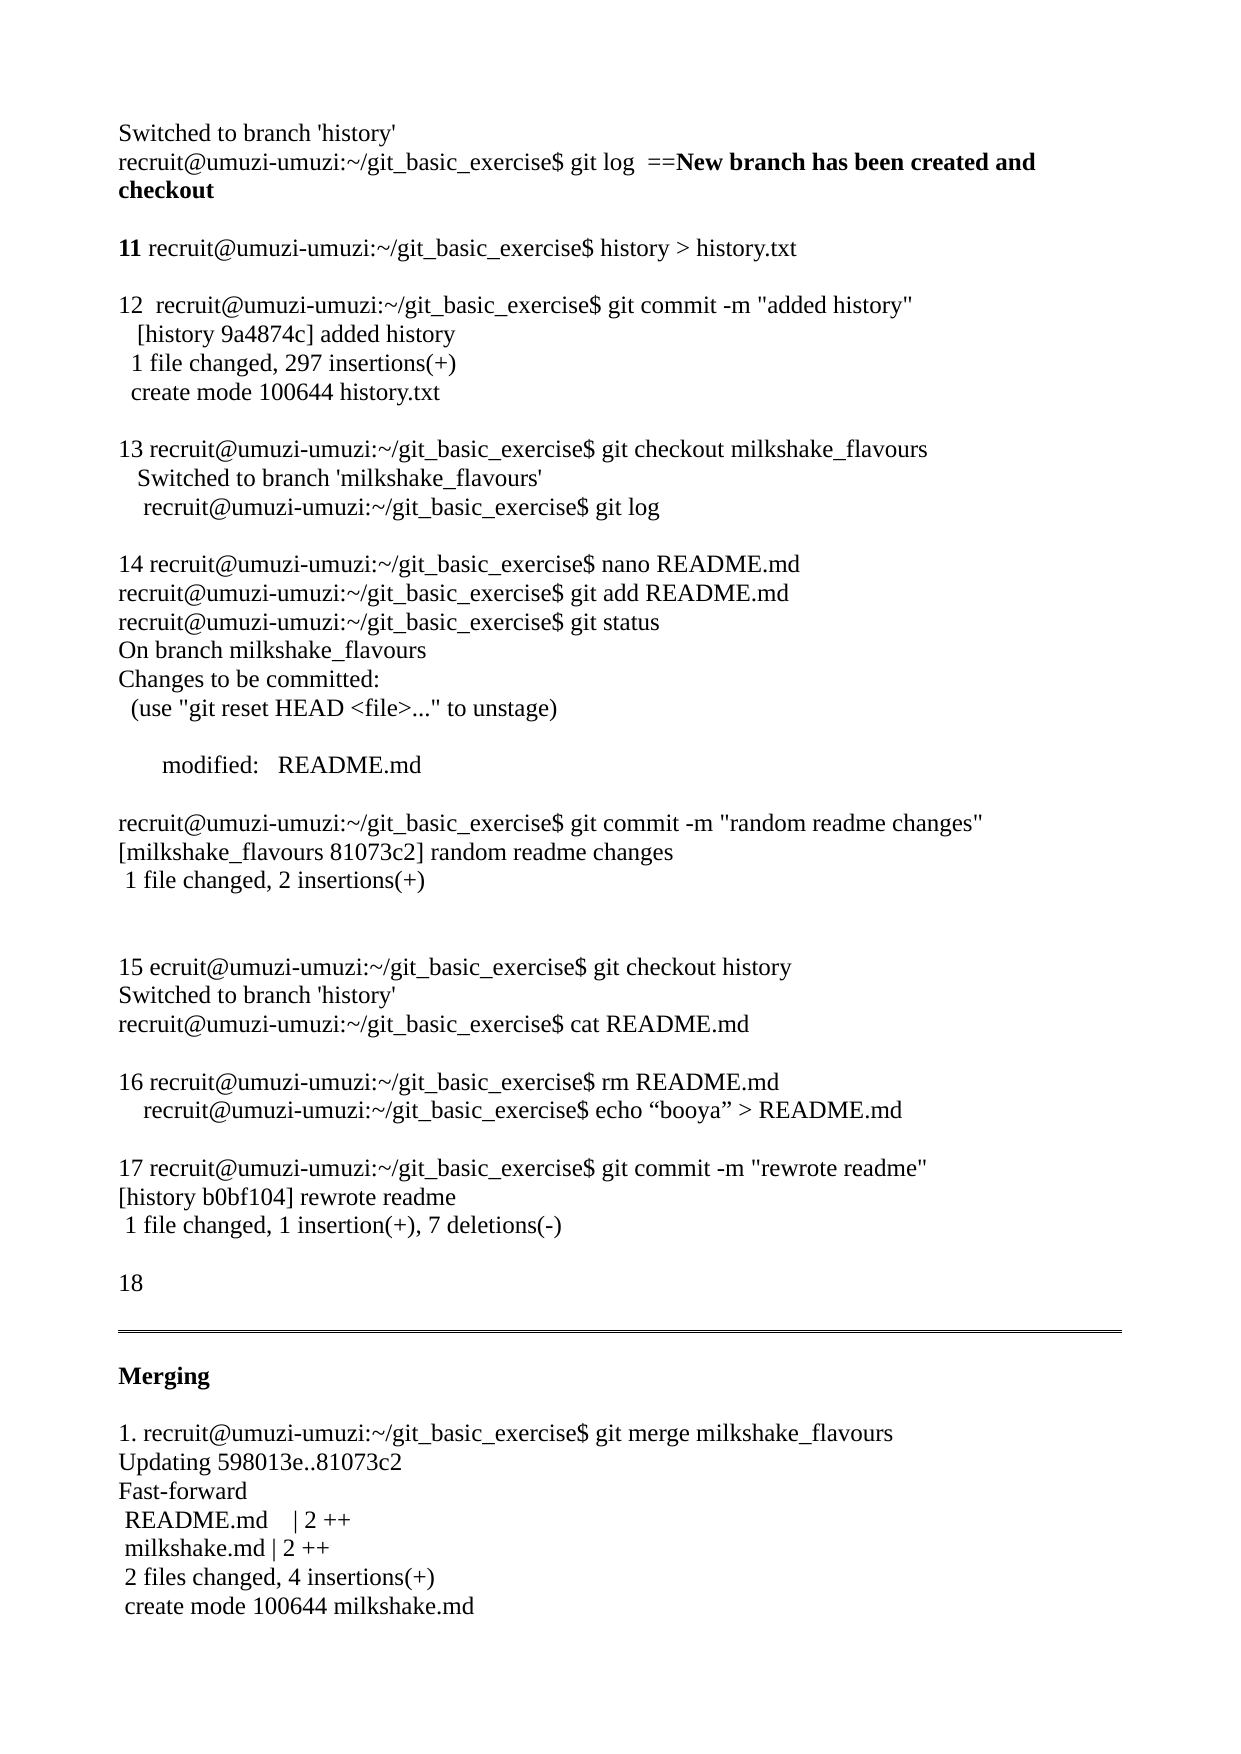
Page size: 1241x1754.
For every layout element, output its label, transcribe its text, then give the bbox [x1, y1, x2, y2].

text 12 recruit@umuzi-umuzi:~/git_basic_exercise$ git commit -m "added history" [118, 291, 1122, 319]
text 14 recruit@umuzi-umuzi:~/git_basic_exercise$ nano README.md [118, 549, 1122, 578]
text 11 recruit@umuzi-umuzi:~/git_basic_exercise$ history > history.txt [118, 233, 1122, 262]
text recruit@umuzi-umuzi:~/git_basic_exercise$ git log [118, 492, 1122, 521]
text create mode 100644 milkshake.md [118, 1591, 1122, 1620]
text 1. recruit@umuzi-umuzi:~/git_basic_exercise$ git merge milkshake_flavours [118, 1418, 1122, 1447]
text 1 file changed, 1 insertion(+), 7 deletions(-) [118, 1211, 1122, 1239]
text 16 recruit@umuzi-umuzi:~/git_basic_exercise$ rm README.md [118, 1067, 1122, 1096]
text Switched to branch 'history' [118, 981, 1122, 1009]
text 15 ecruit@umuzi-umuzi:~/git_basic_exercise$ git checkout history [118, 952, 1122, 981]
text 2 files changed, 4 insertions(+) [118, 1562, 1122, 1591]
text recruit@umuzi-umuzi:~/git_basic_exercise$ echo “booya” > README.md [118, 1096, 1122, 1124]
text recruit@umuzi-umuzi:~/git_basic_exercise$ git status [118, 607, 1122, 636]
text Switched to branch 'history' [118, 118, 1122, 147]
text recruit@umuzi-umuzi:~/git_basic_exercise$ git commit -m "random readme changes" [118, 808, 1122, 837]
text modified: README.md [118, 751, 1122, 779]
text 18 [118, 1268, 1122, 1297]
text milkshake.md | 2 ++ [118, 1533, 1122, 1562]
text On branch milkshake_flavours [118, 636, 1122, 664]
text 13 recruit@umuzi-umuzi:~/git_basic_exercise$ git checkout milkshake_flavours [118, 434, 1122, 463]
text Changes to be committed: [118, 664, 1122, 693]
text recruit@umuzi-umuzi:~/git_basic_exercise$ git add README.md [118, 578, 1122, 607]
text Updating 598013e..81073c2 [118, 1447, 1122, 1476]
text create mode 100644 history.txt [118, 377, 1122, 406]
text 17 recruit@umuzi-umuzi:~/git_basic_exercise$ git commit -m "rewrote readme" [118, 1153, 1122, 1182]
text [history 9a4874c] added history [118, 319, 1122, 348]
text [milkshake_flavours 81073c2] random readme changes [118, 837, 1122, 866]
text recruit@umuzi-umuzi:~/git_basic_exercise$ git log ==New branch has been created and checkout [118, 147, 1122, 204]
text 1 file changed, 2 insertions(+) [118, 866, 1122, 894]
text README.md | 2 ++ [118, 1505, 1122, 1533]
text Switched to branch 'milkshake_flavours' [118, 463, 1122, 492]
text [history b0bf104] rewrote readme [118, 1182, 1122, 1211]
text Merging [118, 1361, 1122, 1390]
text Fast-forward [118, 1476, 1122, 1505]
text (use "git reset HEAD <file>..." to unstage) [118, 693, 1122, 722]
text 1 file changed, 297 insertions(+) [118, 348, 1122, 377]
text recruit@umuzi-umuzi:~/git_basic_exercise$ cat README.md [118, 1009, 1122, 1038]
